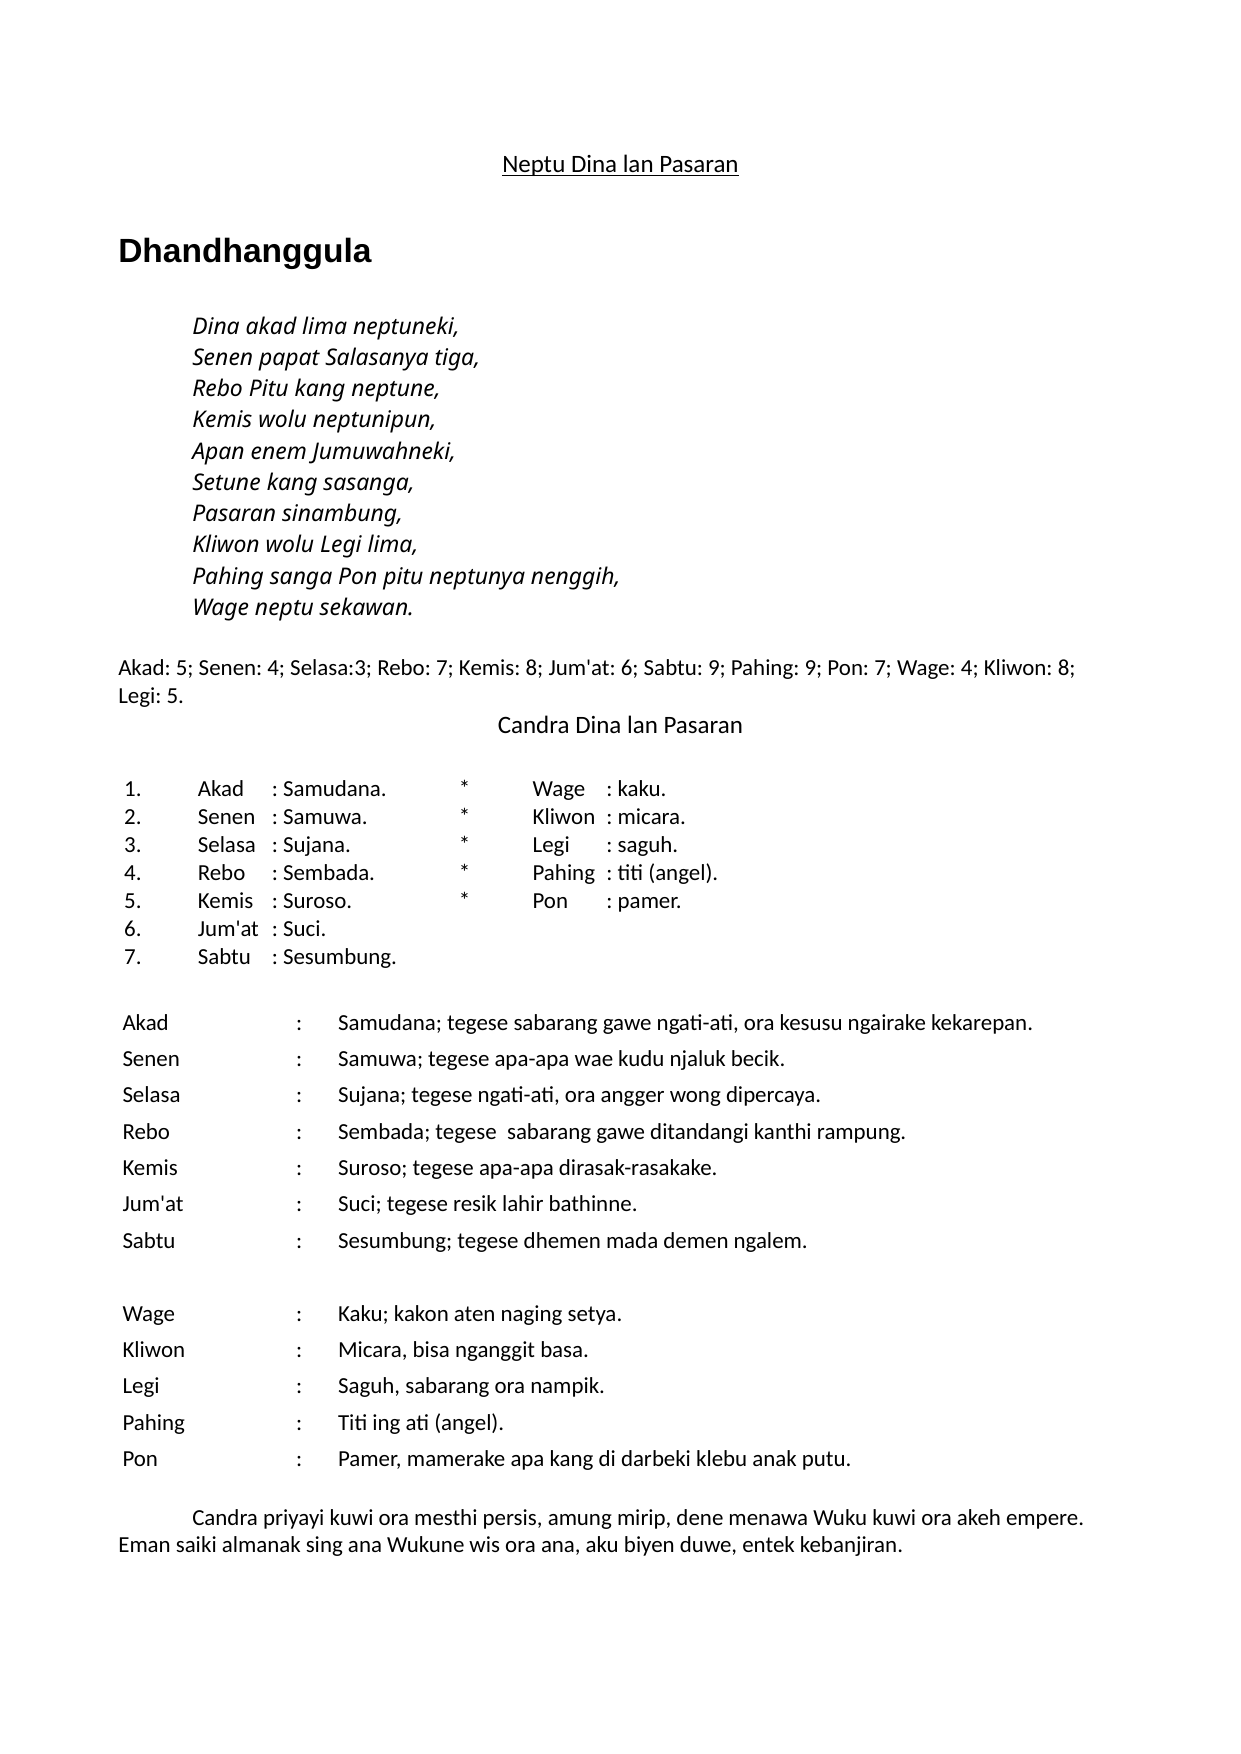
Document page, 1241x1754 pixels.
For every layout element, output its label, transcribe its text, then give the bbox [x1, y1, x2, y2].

table_header [788, 768, 1122, 976]
table_cell Legi [118, 1367, 292, 1403]
table_cell : [292, 1440, 334, 1476]
table_cell Rebo [118, 1113, 292, 1149]
table_cell : [292, 1113, 334, 1149]
table_cell Kemis [118, 1149, 292, 1185]
text Kliwon wolu Legi lima, [118, 528, 1122, 560]
table_cell Sembada; tegese sabarang gawe ditandangi kanthi rampung. [334, 1113, 1123, 1149]
table_cell Selasa [118, 1076, 292, 1113]
table_cell : [292, 1076, 334, 1113]
table_header Akad [118, 1004, 292, 1040]
table_cell [334, 1258, 1123, 1294]
table_cell : [292, 1331, 334, 1367]
table_cell : [292, 1404, 334, 1440]
table_cell : [292, 1295, 334, 1331]
text Candra priyayi kuwi ora mesthi persis, amung mirip, dene menawa Wuku kuwi ora akeh empere. Eman saiki almanak sing ana Wukune wis ora ana, aku biyen duwe, entek kebanjiran. [118, 1503, 1122, 1559]
table_cell : [292, 1222, 334, 1258]
table_header Samudana; tegese sabarang gawe ngati-ati, ora kesusu ngairake kekarepan. [334, 1004, 1123, 1040]
table_header * Wage : kaku. * Kliwon : micara. * Legi : saguh. * Pahing : titi (angel). * Pon : pamer. [453, 768, 788, 976]
table_cell Micara, bisa nganggit basa. [334, 1331, 1123, 1367]
text Dina akad lima neptuneki, [118, 310, 1122, 341]
table_cell Sabtu [118, 1222, 292, 1258]
table_cell Suroso; tegese apa-apa dirasak-rasakake. [334, 1149, 1123, 1185]
table_cell : [292, 1185, 334, 1222]
table_cell Jum'at [118, 1185, 292, 1222]
text Senen papat Salasanya tiga, [118, 341, 1122, 372]
text Wage neptu sekawan. [118, 591, 1122, 622]
table_cell : [292, 1367, 334, 1403]
table_cell Kaku; kakon aten naging setya. [334, 1295, 1123, 1331]
table_header 1. Akad : Samudana. 2. Senen : Samuwa. 3. Selasa : Sujana. 4. Rebo : Sembada. 5. Kemis : Suroso. 6. Jum'at : Suci. 7. Sabtu : Sesumbung. [118, 768, 453, 976]
text Candra Dina lan Pasaran [118, 709, 1122, 740]
text Akad: 5; Senen: 4; Selasa:3; Rebo: 7; Kemis: 8; Jum'at: 6; Sabtu: 9; Pahing: 9; Pon: 7; Wage: 4; Kliwon: 8; Legi: 5. [118, 653, 1122, 709]
table_cell : [292, 1149, 334, 1185]
text Rebo Pitu kang neptune, [118, 372, 1122, 403]
table_cell Pamer, mamerake apa kang di darbeki klebu anak putu. [334, 1440, 1123, 1476]
table_cell Wage [118, 1295, 292, 1331]
table_cell Suci; tegese resik lahir bathinne. [334, 1185, 1123, 1222]
table_cell [292, 1258, 334, 1294]
table_cell Kliwon [118, 1331, 292, 1367]
text Pahing sanga Pon pitu neptunya nenggih, [118, 560, 1122, 591]
text Kemis wolu neptunipun, [118, 403, 1122, 435]
table_cell Sesumbung; tegese dhemen mada demen ngalem. [334, 1222, 1123, 1258]
table_cell Pahing [118, 1404, 292, 1440]
table_cell Titi ing ati (angel). [334, 1404, 1123, 1440]
table_cell : [292, 1040, 334, 1076]
table_cell Saguh, sabarang ora nampik. [334, 1367, 1123, 1403]
table_cell Sujana; tegese ngati-ati, ora angger wong dipercaya. [334, 1076, 1123, 1113]
table_cell Pon [118, 1440, 292, 1476]
table_header : [292, 1004, 334, 1040]
text Setune kang sasanga, [118, 466, 1122, 497]
subtitle Dhandhanggula [118, 231, 1122, 269]
table_cell Samuwa; tegese apa-apa wae kudu njaluk becik. [334, 1040, 1123, 1076]
text Neptu Dina lan Pasaran [118, 149, 1122, 179]
text Apan enem Jumuwahneki, [118, 435, 1122, 466]
table_cell [118, 1258, 292, 1294]
text Pasaran sinambung, [118, 497, 1122, 528]
table_cell Senen [118, 1040, 292, 1076]
